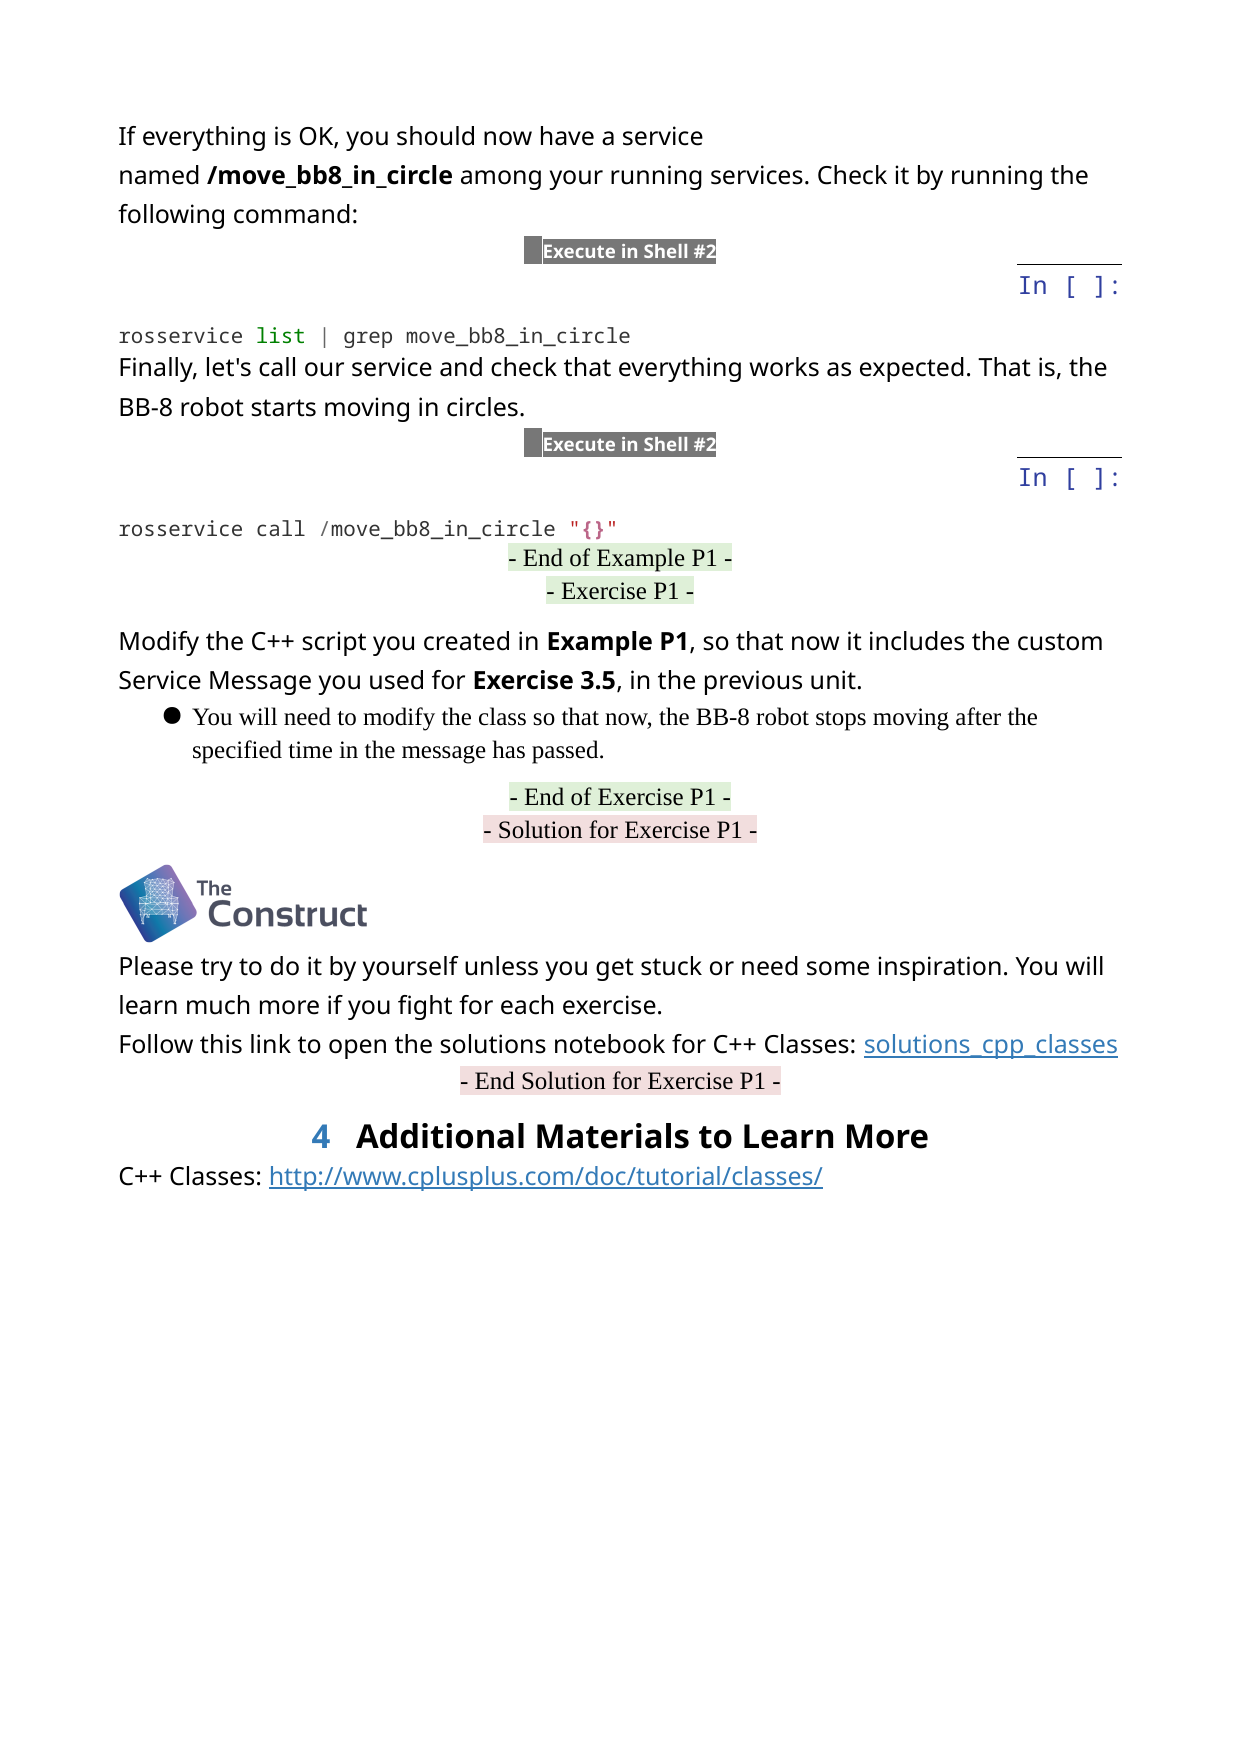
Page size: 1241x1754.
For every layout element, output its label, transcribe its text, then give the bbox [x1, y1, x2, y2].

text - End of Exercise P1 - [118, 782, 1122, 811]
text Finally, let's call our service and check that everything works as expected. That is, the BB-8 robot starts moving in circles. [118, 350, 1122, 423]
text Follow this link to open the solutions notebook for C++ Classes: solutions_cpp_classes [118, 1027, 1122, 1061]
text If everything is OK, you should now have a service named /move_bb8_in_circle among your running services. Check it by running the following command: [118, 118, 1122, 231]
list You will need to modify the class so that now, the BB-8 robot stops moving after the specified time in the message has passed. [162, 702, 1122, 763]
text Modify the C++ script you created in Example P1, so that now it includes the custom Service Message you used for Exercise 3.5, in the previous unit. [118, 623, 1122, 697]
text - Solution for Exercise P1 - [118, 815, 1122, 843]
subtitle 4 Additional Materials to Learn More [118, 1114, 1122, 1158]
text - End Solution for Exercise P1 - [118, 1066, 1122, 1095]
text Execute in Shell #2 [118, 236, 1122, 264]
text rosservice list | grep move_bb8_in_circle [118, 322, 1122, 350]
picture [118, 862, 369, 945]
text rosservice call /move_bb8_in_circle "{}" [118, 514, 1122, 543]
text In [ ]: [118, 264, 1122, 301]
text - End of Example P1 - [118, 543, 1122, 571]
text C++ Classes: http://www.cplusplus.com/doc/tutorial/classes/ [118, 1158, 1122, 1192]
text Please try to do it by yourself unless you get stuck or need some inspiration. You will learn much more if you fight for each exercise. [118, 949, 1122, 1022]
text In [ ]: [118, 457, 1122, 494]
text - Exercise P1 - [118, 576, 1122, 604]
text Execute in Shell #2 [118, 428, 1122, 457]
